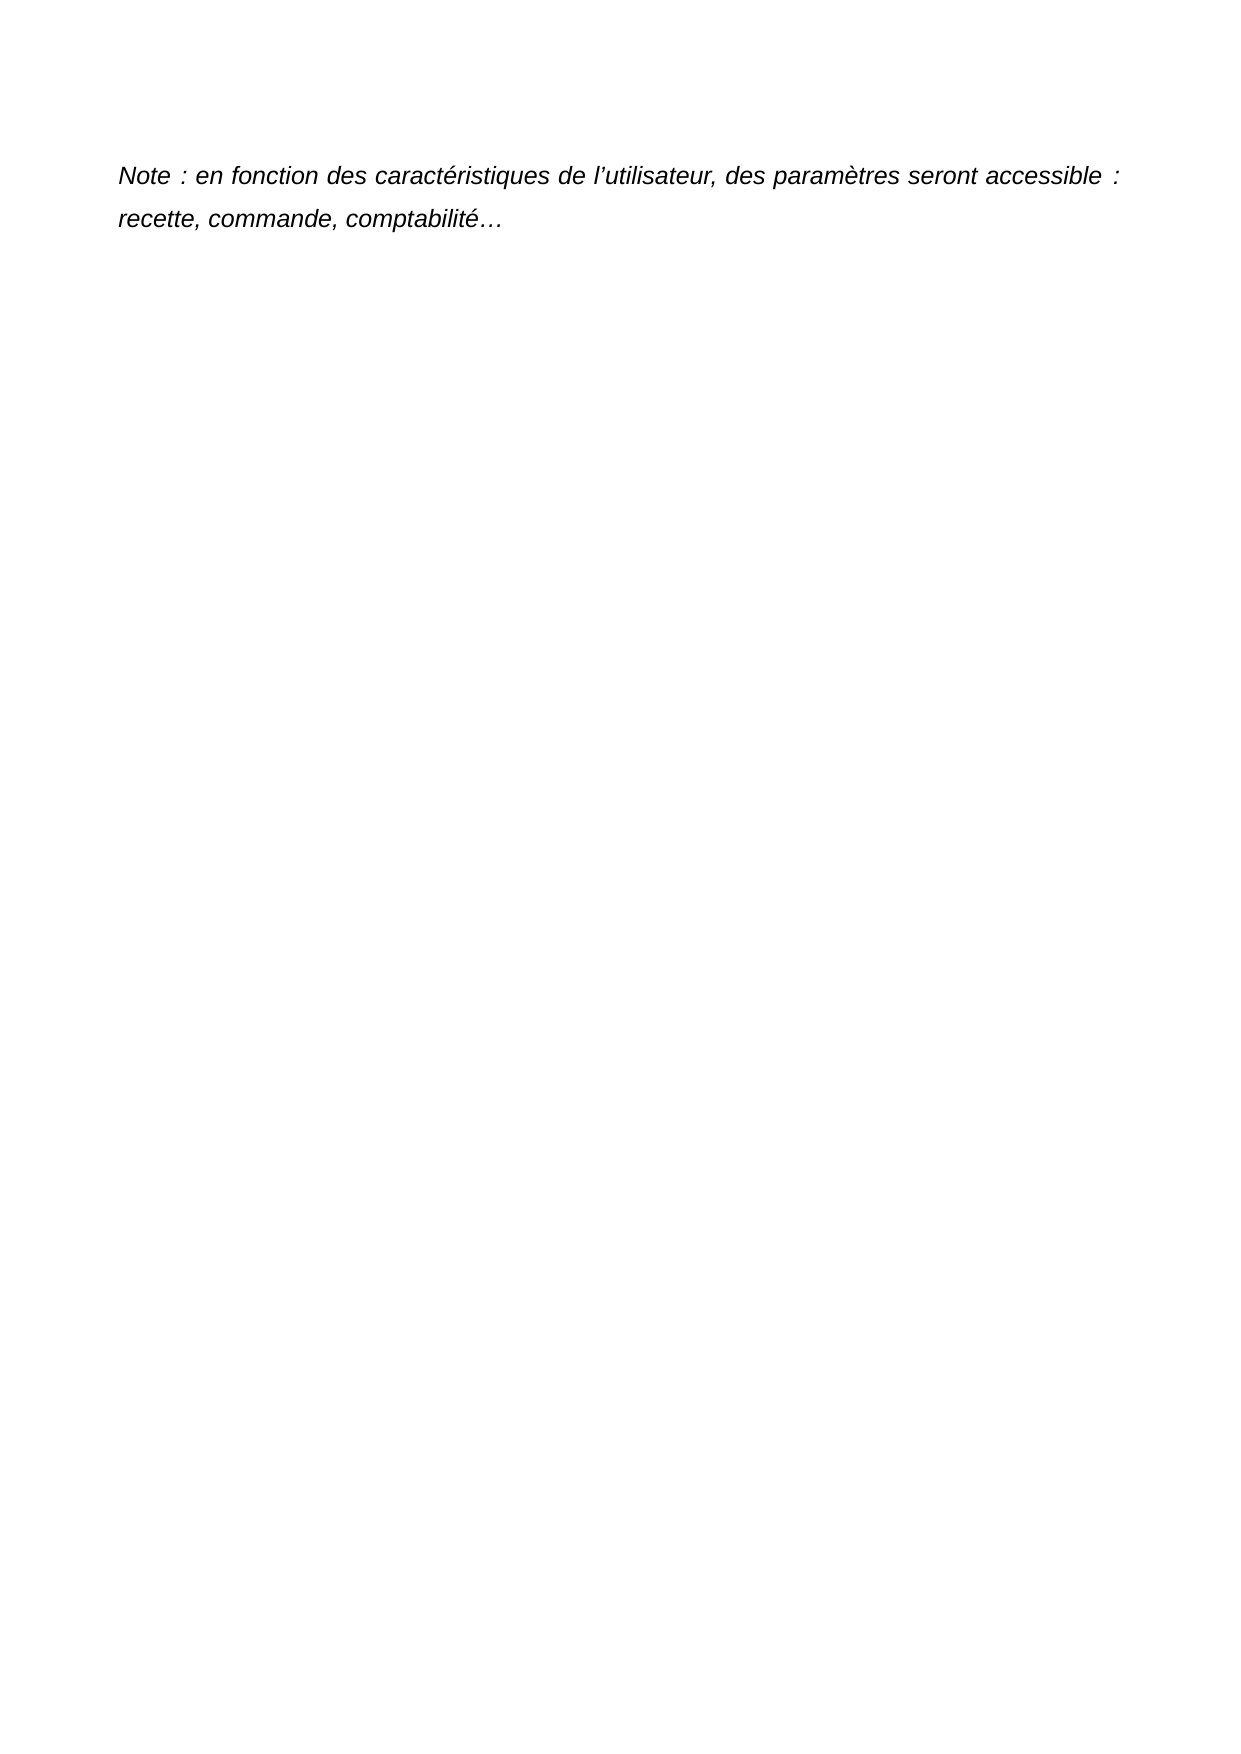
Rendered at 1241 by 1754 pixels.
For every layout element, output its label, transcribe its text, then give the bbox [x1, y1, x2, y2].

text Note : en fonction des caractéristiques de l’utilisateur, des paramètres seront accessible : recette, commande, comptabilité… [118, 161, 1122, 233]
